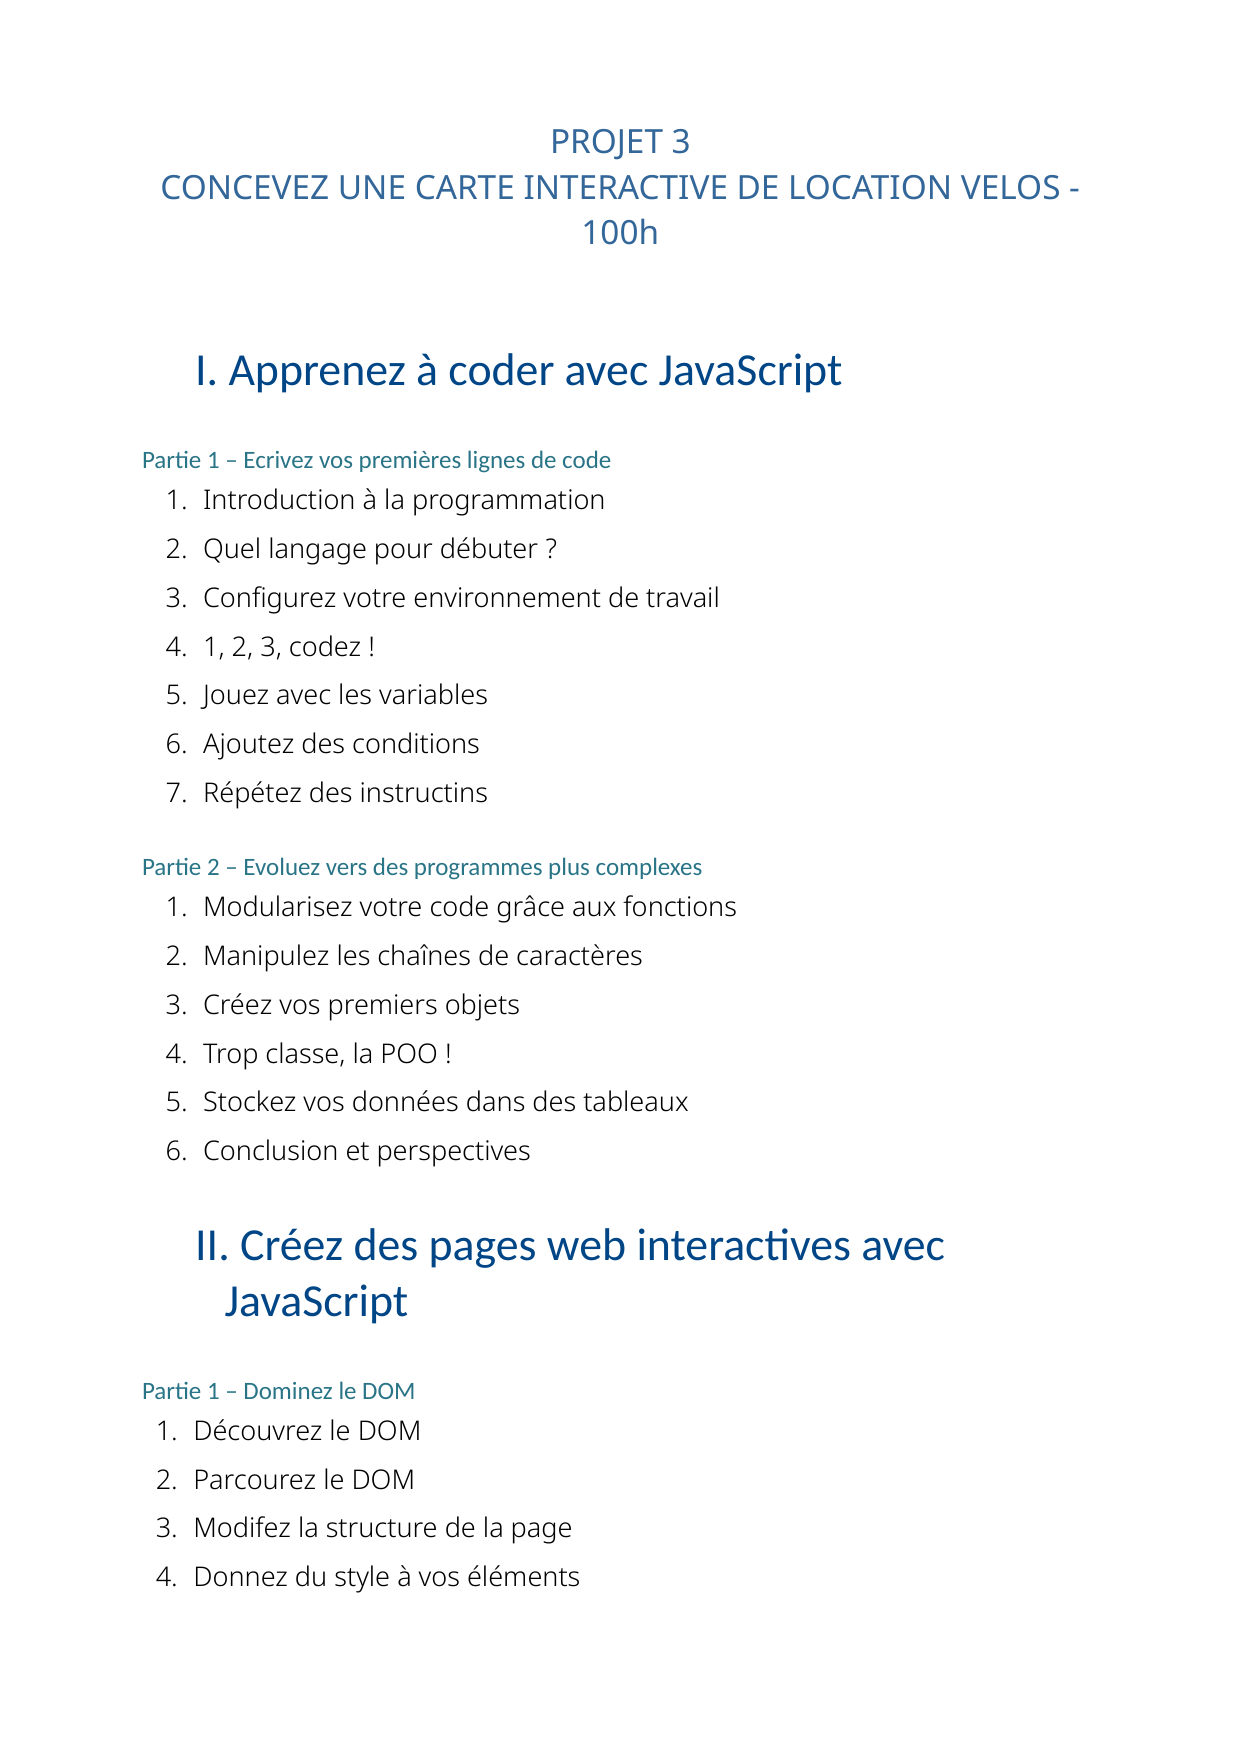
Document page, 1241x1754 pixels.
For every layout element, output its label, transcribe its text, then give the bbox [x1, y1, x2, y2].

list Créez vos premiers objets [165, 985, 1122, 1022]
list Modularisez votre code grâce aux fonctions [165, 888, 1122, 925]
list Manipulez les chaînes de caractères [165, 937, 1122, 973]
subtitle Partie 1 – Dominez le DOM [142, 1375, 1122, 1405]
list Conclusion et perspectives [165, 1132, 1122, 1168]
list Introduction à la programmation [165, 481, 1122, 518]
text CONCEVEZ UNE CARTE INTERACTIVE DE LOCATION VELOS - 100h [118, 163, 1122, 254]
list Quel langage pour débuter ? [165, 529, 1122, 566]
list Configurez votre environnement de travail [165, 578, 1122, 615]
list Répétez des instructins [165, 773, 1122, 810]
text PROJET 3 [118, 118, 1122, 163]
list Donnez du style à vos éléments [156, 1558, 1122, 1594]
list Ajoutez des conditions [165, 724, 1122, 761]
list Modifez la structure de la page [156, 1509, 1122, 1546]
subtitle Partie 2 – Evoluez vers des programmes plus complexes [142, 851, 1122, 882]
list Parcourez le DOM [156, 1460, 1122, 1497]
list 1, 2, 3, codez ! [165, 627, 1122, 664]
list Trop classe, la POO ! [165, 1034, 1122, 1071]
subtitle Apprenez à coder avec JavaScript [195, 341, 1122, 397]
subtitle Créez des pages web interactives avec JavaScript [195, 1216, 1122, 1328]
subtitle Partie 1 – Ecrivez vos premières lignes de code [142, 444, 1122, 475]
list Jouez avec les variables [165, 676, 1122, 713]
list Découvrez le DOM [156, 1411, 1122, 1448]
list Stockez vos données dans des tableaux [165, 1083, 1122, 1120]
